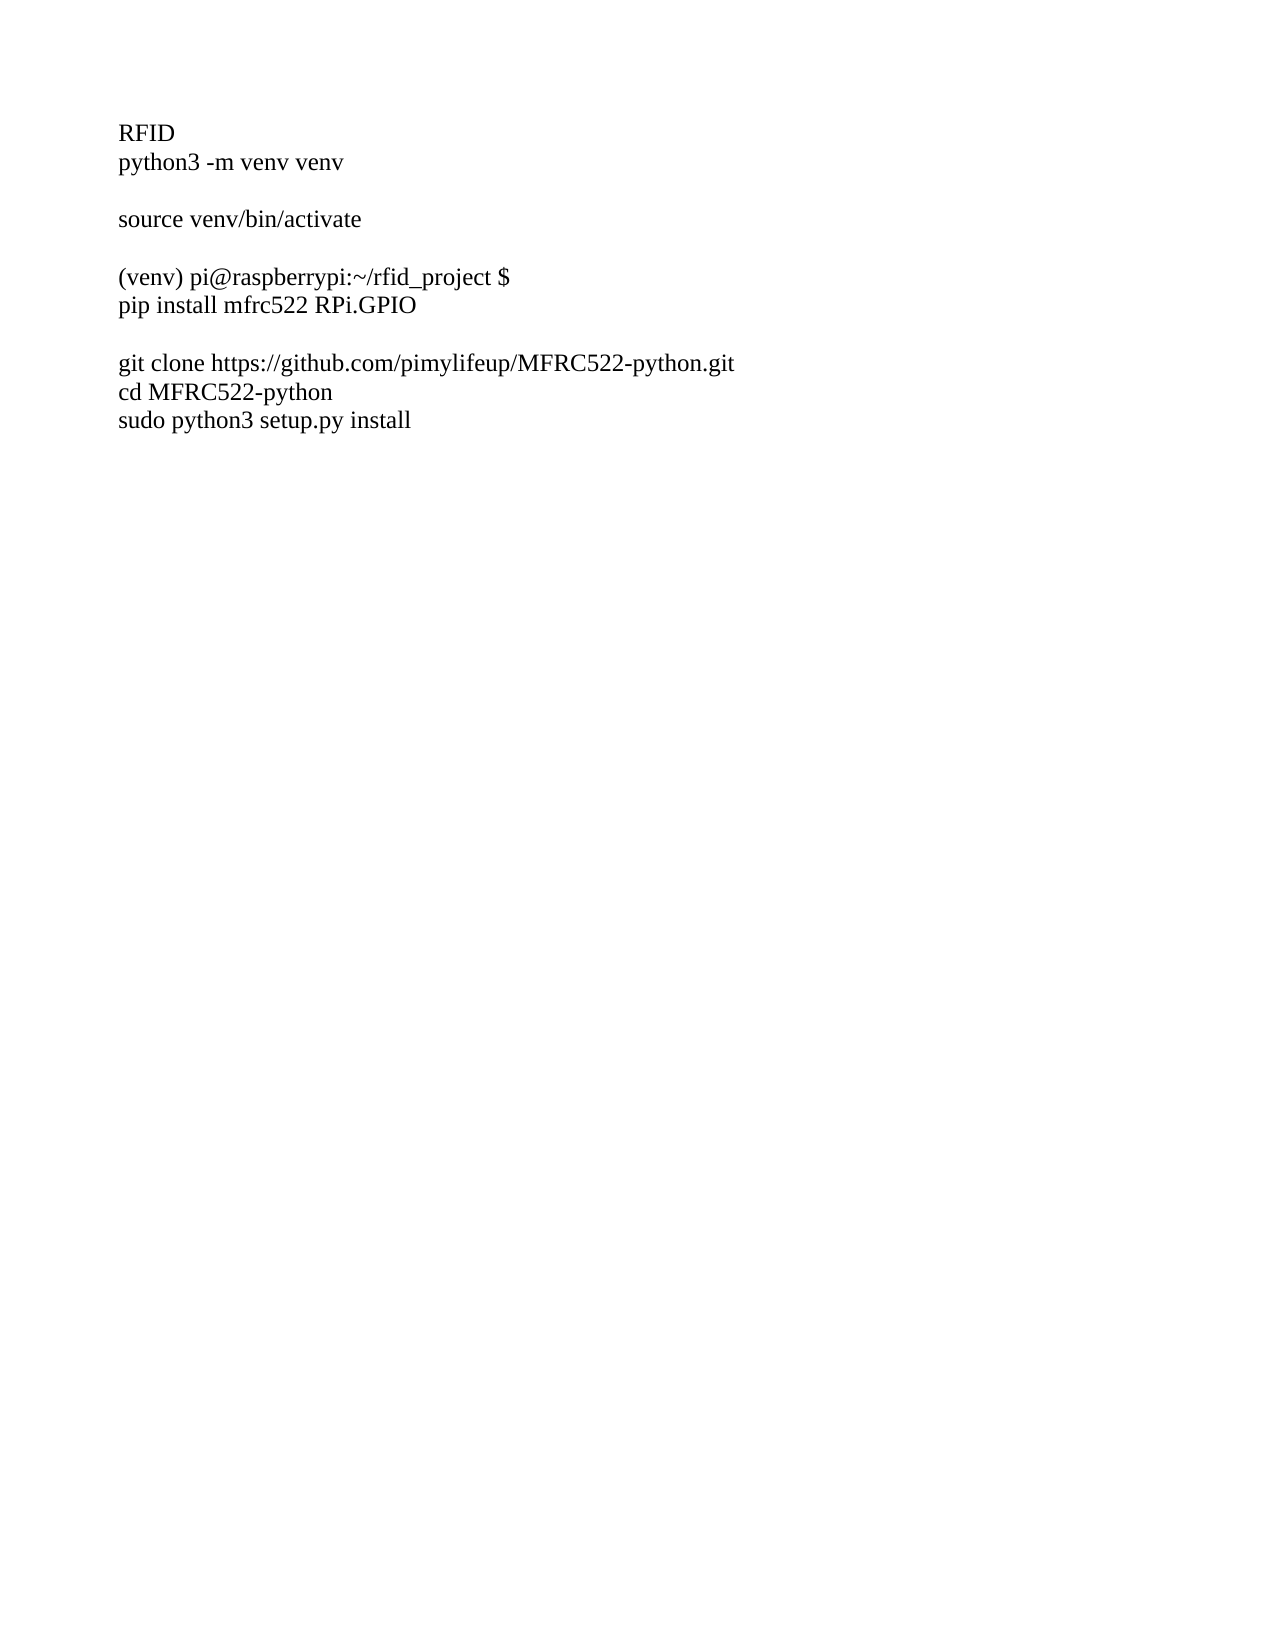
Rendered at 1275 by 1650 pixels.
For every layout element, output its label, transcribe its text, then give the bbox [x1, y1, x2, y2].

text git clone https://github.com/pimylifeup/MFRC522-python.git [118, 348, 1157, 377]
text sudo python3 setup.py install [118, 406, 1157, 434]
text (venv) pi@raspberrypi:~/rfid_project $ [118, 262, 1157, 291]
text cd MFRC522-python [118, 377, 1157, 406]
text source venv/bin/activate [118, 204, 1157, 233]
text RFID [118, 118, 1157, 147]
text python3 -m venv venv [118, 147, 1157, 176]
text pip install mfrc522 RPi.GPIO [118, 291, 1157, 319]
